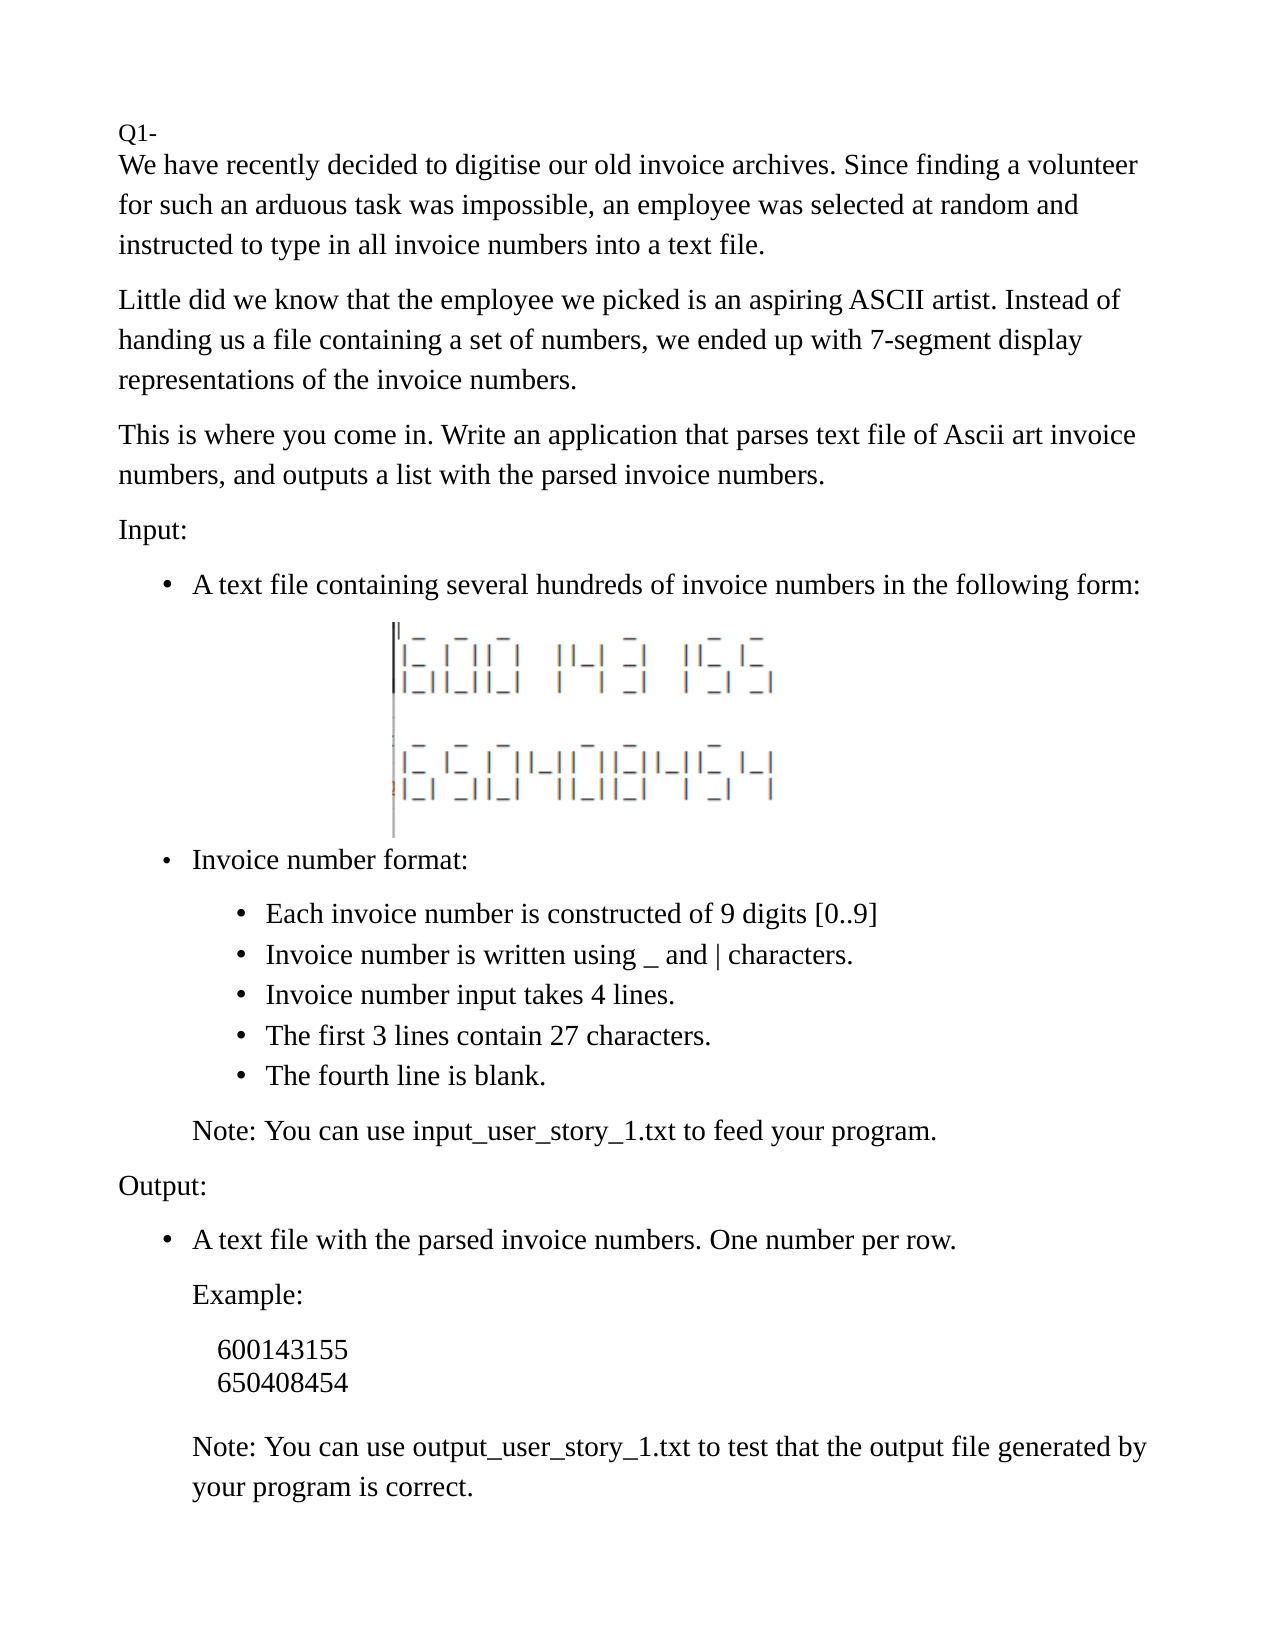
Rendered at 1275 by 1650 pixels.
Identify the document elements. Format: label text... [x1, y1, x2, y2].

picture [392, 622, 883, 838]
list Example: [162, 1277, 1157, 1311]
list The fourth line is blank. [236, 1058, 1157, 1092]
list Each invoice number is constructed of 9 digits [0..9] [236, 897, 1157, 930]
text This is where you come in. Write an application that parses text file of Ascii art invoice numbers, and outputs a list with the parsed invoice numbers. [118, 417, 1157, 491]
list A text file with the parsed invoice numbers. One number per row. [162, 1222, 1157, 1256]
list 650408454 [162, 1366, 1157, 1399]
text We have recently decided to digitise our old invoice archives. Since finding a volunteer for such an arduous task was impossible, an employee was selected at random and instructed to type in all invoice numbers into a text file. [118, 147, 1157, 261]
list 600143155 [162, 1332, 1157, 1366]
text Little did we know that the employee we picked is an aspiring ASCII artist. Instead of handing us a file containing a set of numbers, we ended up with 7-segment display representations of the invoice numbers. [118, 282, 1157, 396]
list Invoice number format: [162, 842, 1157, 875]
list The first 3 lines contain 27 characters. [236, 1018, 1157, 1051]
text Input: [118, 512, 1157, 546]
list Invoice number is written using _ and | characters. [236, 937, 1157, 971]
list A text file containing several hundreds of invoice numbers in the following form: [162, 567, 1157, 601]
list Invoice number input takes 4 lines. [236, 977, 1157, 1011]
text Output: [118, 1168, 1157, 1201]
text Q1- [118, 118, 1157, 147]
list Note: You can use output_user_story_1.txt to test that the output file generated by your program is correct. [162, 1429, 1157, 1502]
list Note: You can use input_user_story_1.txt to feed your program. [162, 1113, 1157, 1146]
